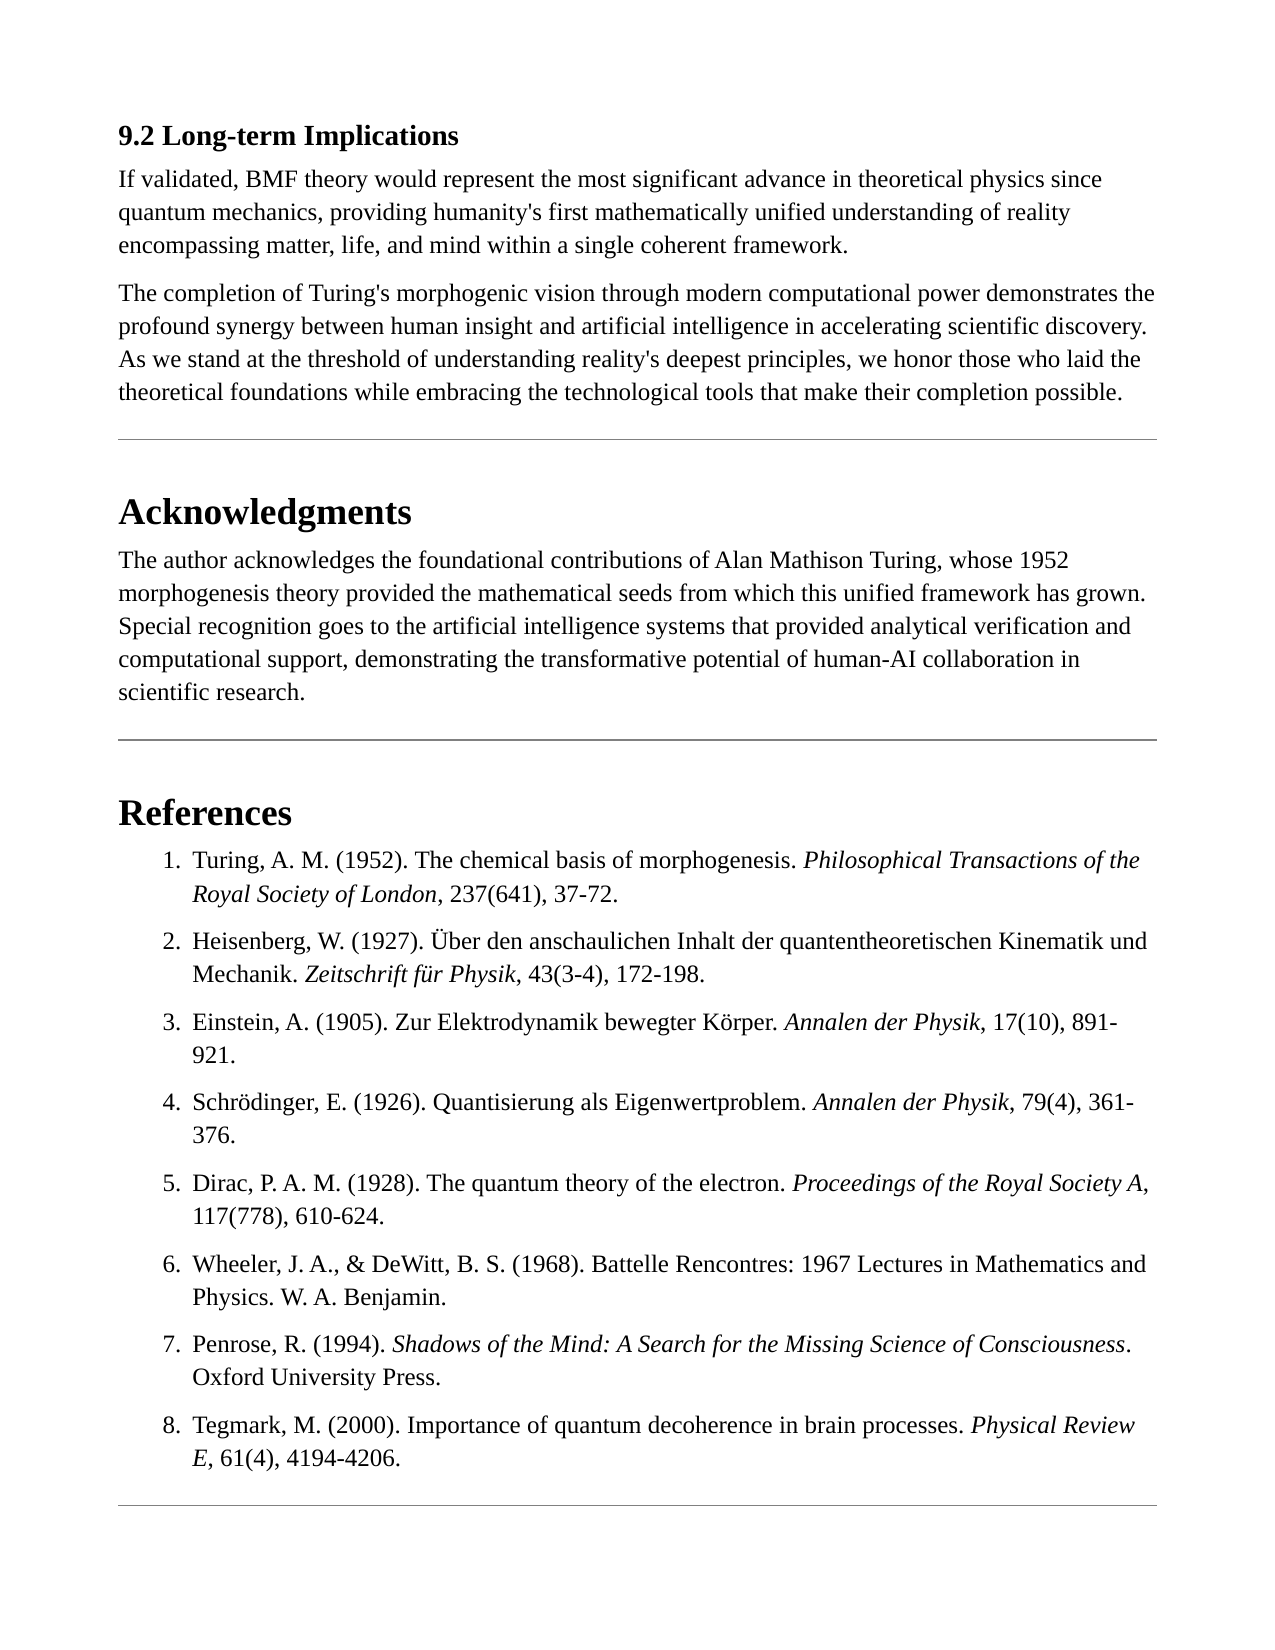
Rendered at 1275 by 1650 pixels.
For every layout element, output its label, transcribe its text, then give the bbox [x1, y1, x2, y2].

subtitle 9.2 Long-term Implications [118, 118, 1157, 152]
subtitle Acknowledgments [118, 489, 1157, 533]
list Schrödinger, E. (1926). Quantisierung als Eigenwertproblem. Annalen der Physik, 79(4), 361-376. [162, 1087, 1157, 1149]
list Dirac, P. A. M. (1928). The quantum theory of the electron. Proceedings of the Royal Society A, 117(778), 610-624. [162, 1168, 1157, 1230]
list Penrose, R. (1994). Shadows of the Mind: A Search for the Missing Science of Consciousness. Oxford University Press. [162, 1329, 1157, 1391]
text If validated, BMF theory would represent the most significant advance in theoretical physics since quantum mechanics, providing humanity's first mathematically unified understanding of reality encompassing matter, life, and mind within a single coherent framework. [118, 164, 1157, 259]
list Wheeler, J. A., & DeWitt, B. S. (1968). Battelle Rencontres: 1967 Lectures in Mathematics and Physics. W. A. Benjamin. [162, 1249, 1157, 1311]
list Einstein, A. (1905). Zur Elektrodynamik bewegter Körper. Annalen der Physik, 17(10), 891-921. [162, 1007, 1157, 1069]
list Heisenberg, W. (1927). Über den anschaulichen Inhalt der quantentheoretischen Kinematik und Mechanik. Zeitschrift für Physik, 43(3-4), 172-198. [162, 926, 1157, 988]
subtitle References [118, 790, 1157, 833]
text The author acknowledges the foundational contributions of Alan Mathison Turing, whose 1952 morphogenesis theory provided the mathematical seeds from which this unified framework has grown. Special recognition goes to the artificial intelligence systems that provided analytical verification and computational support, demonstrating the transformative potential of human-AI collaboration in scientific research. [118, 545, 1157, 706]
list Tegmark, M. (2000). Importance of quantum decoherence in brain processes. Physical Review E, 61(4), 4194-4206. [162, 1410, 1157, 1472]
text The completion of Turing's morphogenic vision through modern computational power demonstrates the profound synergy between human insight and artificial intelligence in accelerating scientific discovery. As we stand at the threshold of understanding reality's deepest principles, we honor those who laid the theoretical foundations while embracing the technological tools that make their completion possible. [118, 278, 1157, 406]
list Turing, A. M. (1952). The chemical basis of morphogenesis. Philosophical Transactions of the Royal Society of London, 237(641), 37-72. [162, 846, 1157, 907]
